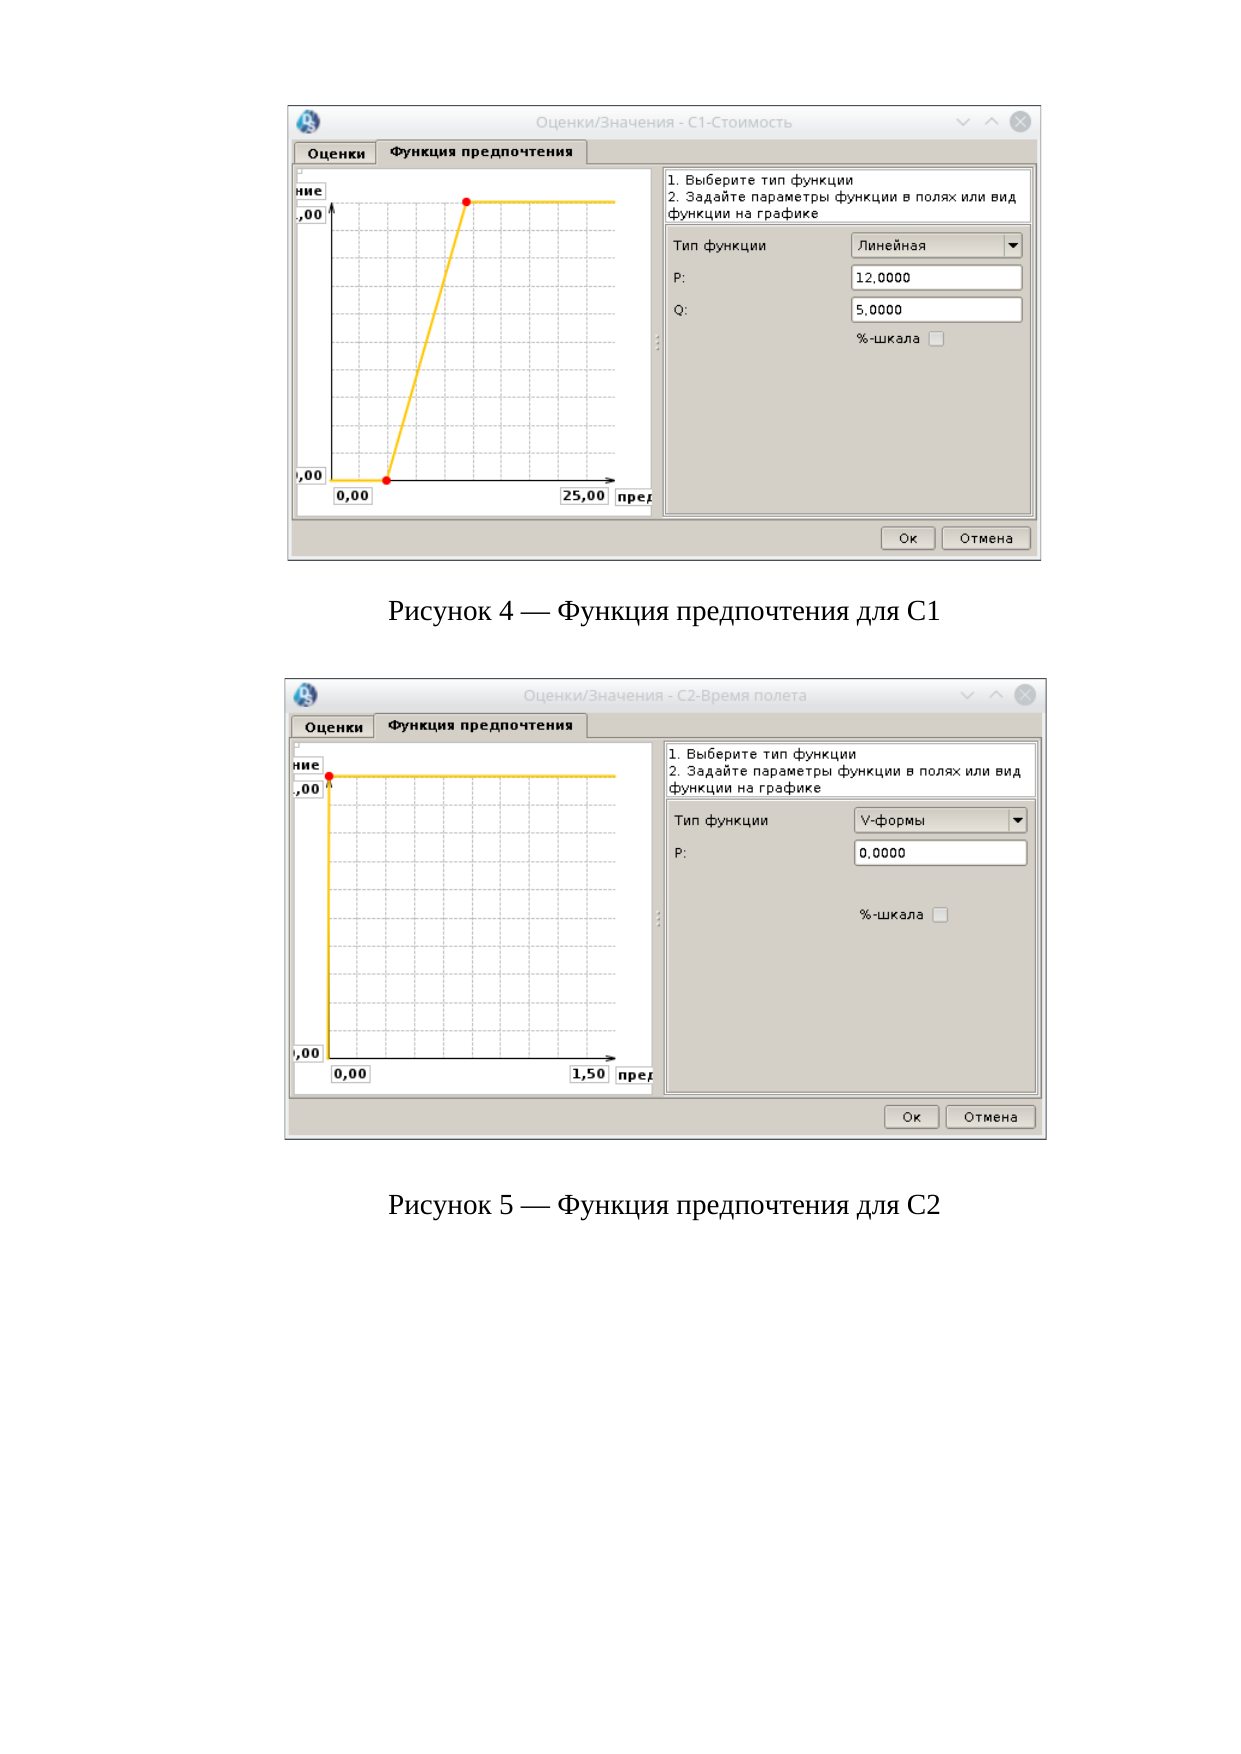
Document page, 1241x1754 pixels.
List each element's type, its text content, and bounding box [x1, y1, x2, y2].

text Рисунок 5 — Функция предпочтения для С2 [177, 1187, 1152, 1220]
picture [287, 105, 1042, 561]
text Рисунок 4 — Функция предпочтения для С1 [177, 593, 1152, 627]
picture [284, 678, 1047, 1140]
